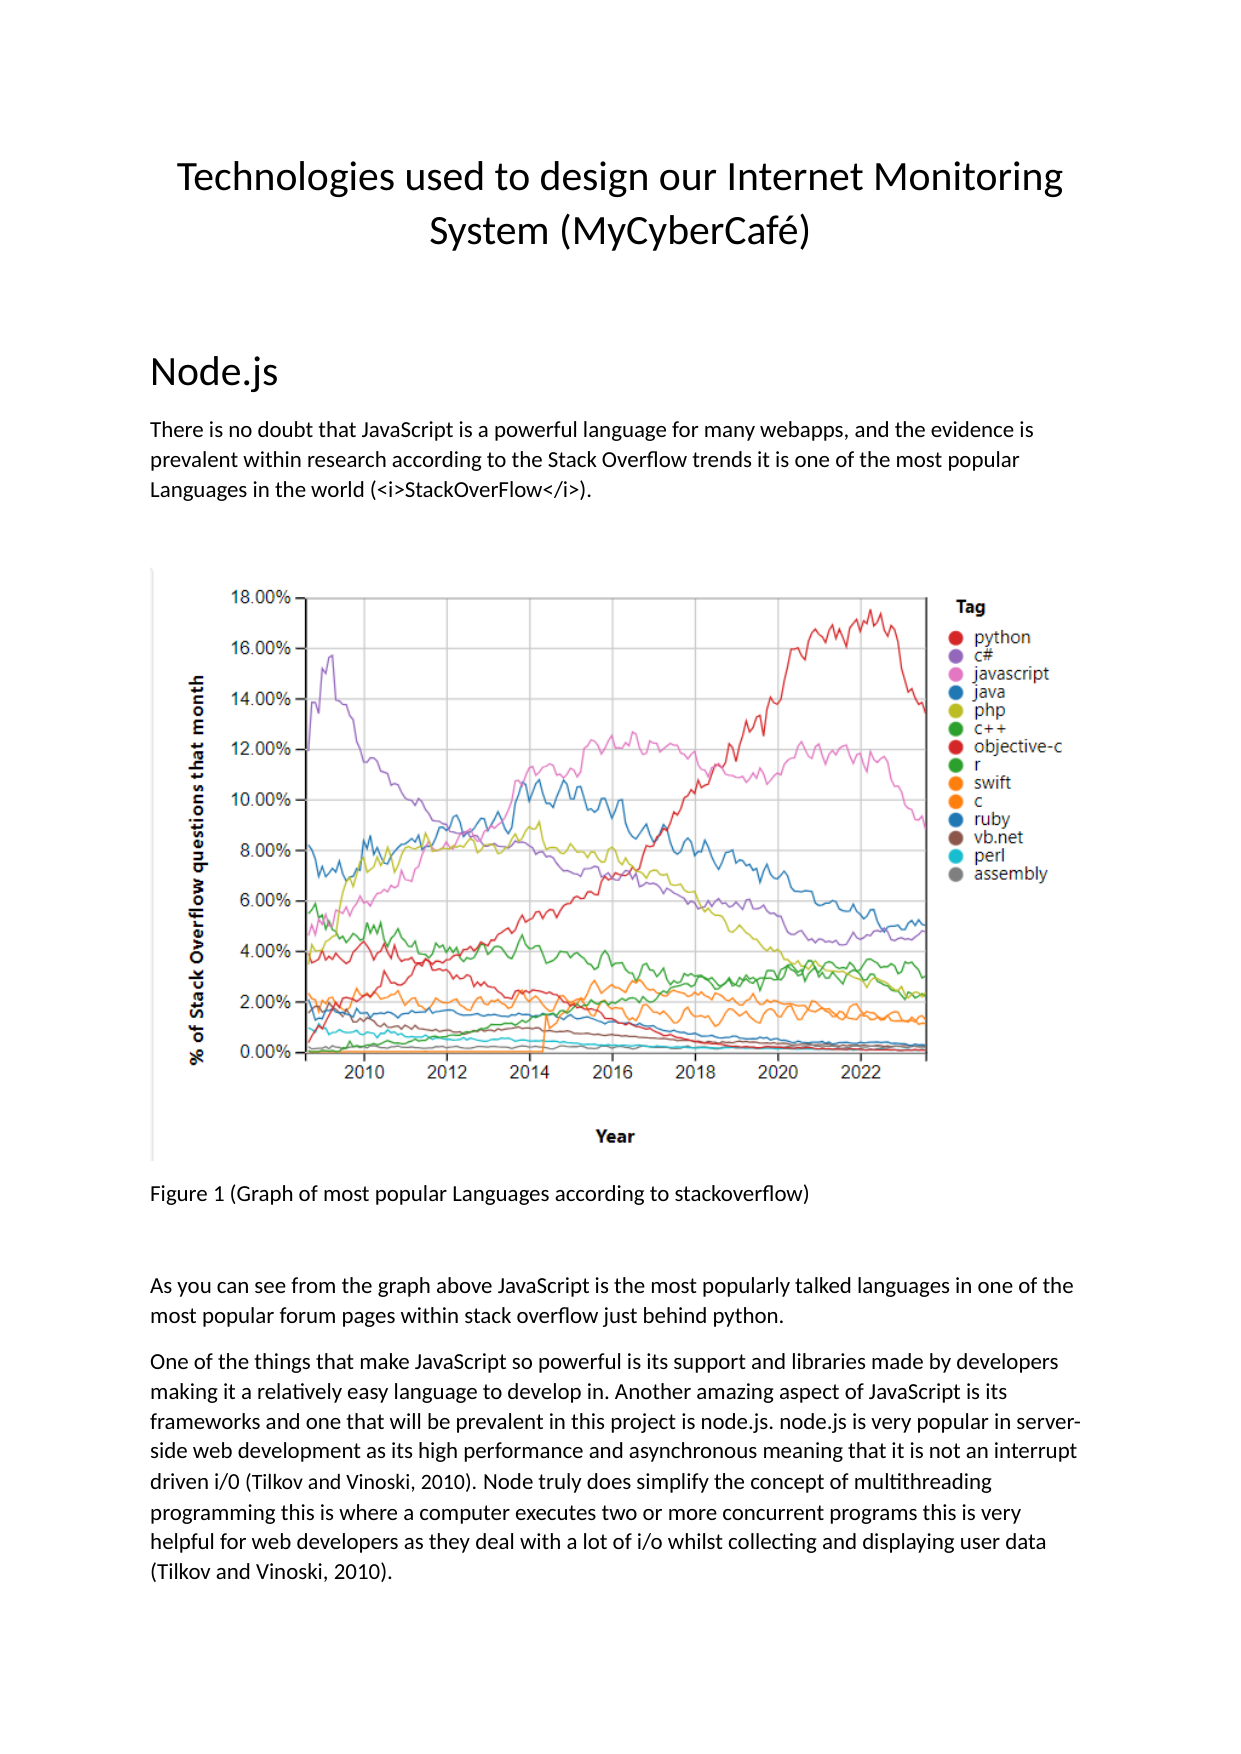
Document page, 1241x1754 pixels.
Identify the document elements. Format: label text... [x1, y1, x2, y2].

text Node.js [150, 345, 1090, 396]
text Figure 1 (Graph of most popular Languages according to stackoverflow) [150, 1179, 1090, 1207]
text As you can see from the graph above JavaScript is the most popularly talked languages in one of the most popular forum pages within stack overflow just behind python. [150, 1271, 1090, 1329]
text Technologies used to design our Internet Monitoring System (MyCyberCafé) [150, 150, 1090, 255]
text One of the things that make JavaScript so powerful is its support and libraries made by developers making it a relatively easy language to develop in. Another amazing aspect of JavaScript is its frameworks and one that will be prevalent in this project is node.js. node.js is very popular in server-side web development as its high performance and asynchronous meaning that it is not an interrupt driven i/0 (Tilkov and Vinoski, 2010). Node truly does simplify the concept of multithreading programming this is where a computer executes two or more concurrent programs this is very helpful for web developers as they deal with a lot of i/o whilst collecting and displaying user data (Tilkov and Vinoski, 2010). [150, 1347, 1090, 1585]
text There is no doubt that JavaScript is a powerful language for many webapps, and the evidence is prevalent within research according to the Stack Overflow trends it is one of the most popular Languages in the world (<i>StackOverFlow</i>). [150, 415, 1090, 503]
